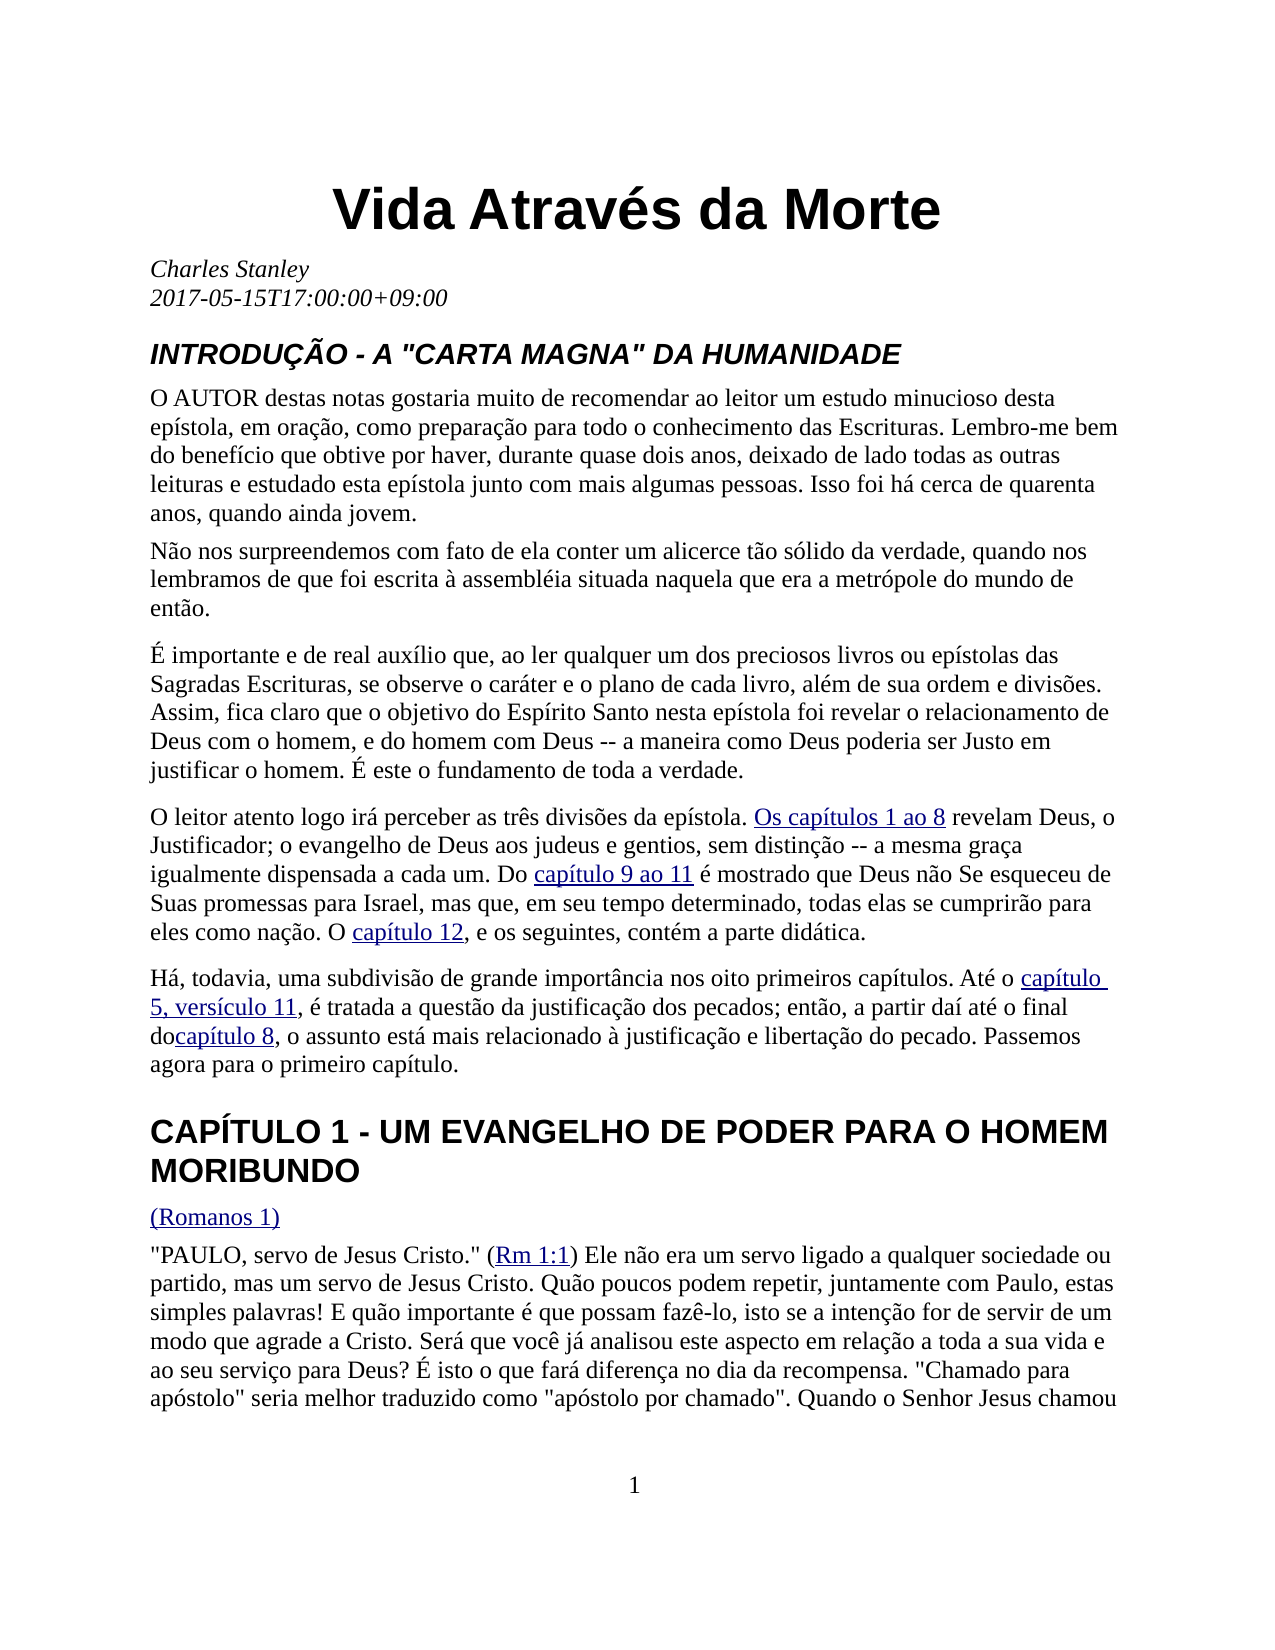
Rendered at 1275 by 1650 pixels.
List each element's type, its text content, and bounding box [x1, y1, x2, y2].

title Vida Através da Morte [150, 175, 1125, 242]
subtitle INTRODUÇÃO - A "CARTA MAGNA" DA HUMANIDADE [150, 337, 1125, 371]
subtitle CAPÍTULO 1 - UM EVANGELHO DE PODER PARA O HOMEM MORIBUNDO [150, 1112, 1125, 1189]
text Há, todavia, uma subdivisão de grande importância nos oito primeiros capítulos. Até o capítulo 5, versículo 11, é tratada a questão da justificação dos pecados; então, a partir daí até o final docapítulo 8, o assunto está mais relacionado à justificação e libertação do pecado. Passemos agora para o primeiro capítulo. [150, 963, 1125, 1078]
text O AUTOR destas notas gostaria muito de recomendar ao leitor um estudo minucioso desta epístola, em oração, como preparação para todo o conhecimento das Escrituras. Lembro-me bem do benefício que obtive por haver, durante quase dois anos, deixado de lado todas as outras leituras e estudado esta epístola junto com mais algumas pessoas. Isso foi há cerca de quarenta anos, quando ainda jovem. [150, 383, 1125, 527]
text Não nos surpreendemos com fato de ela conter um alicerce tão sólido da verdade, quando nos lembramos de que foi escrita à assembléia situada naquela que era a metrópole do mundo de então. [150, 536, 1125, 622]
text O leitor atento logo irá perceber as três divisões da epístola. Os capítulos 1 ao 8 revelam Deus, o Justificador; o evangelho de Deus aos judeus e gentios, sem distinção -- a mesma graça igualmente dispensada a cada um. Do capítulo 9 ao 11 é mostrado que Deus não Se esqueceu de Suas promessas para Israel, mas que, em seu tempo determinado, todas elas se cumprirão para eles como nação. O capítulo 12, e os seguintes, contém a parte didática. [150, 802, 1125, 945]
text Charles Stanley [150, 254, 1125, 283]
text "PAULO, servo de Jesus Cristo." (Rm 1:1) Ele não era um servo ligado a qualquer sociedade ou partido, mas um servo de Jesus Cristo. Quão poucos podem repetir, juntamente com Paulo, estas simples palavras! E quão importante é que possam fazê-lo, isto se a intenção for de servir de um modo que agrade a Cristo. Será que você já analisou este aspecto em relação a toda a sua vida e ao seu serviço para Deus? É isto o que fará diferença no dia da recompensa. "Chamado para apóstolo" seria melhor traduzido como "apóstolo por chamado". Quando o Senhor Jesus chamou [150, 1240, 1125, 1412]
text É importante e de real auxílio que, ao ler qualquer um dos preciosos livros ou epístolas das Sagradas Escrituras, se observe o caráter e o plano de cada livro, além de sua ordem e divisões. Assim, fica claro que o objetivo do Espírito Santo nesta epístola foi revelar o relacionamento de Deus com o homem, e do homem com Deus -- a maneira como Deus poderia ser Justo em justificar o homem. É este o fundamento de toda a verdade. [150, 640, 1125, 784]
text (Romanos 1) [150, 1202, 1125, 1231]
text 2017-05-15T17:00:00+09:00 [150, 283, 1125, 312]
